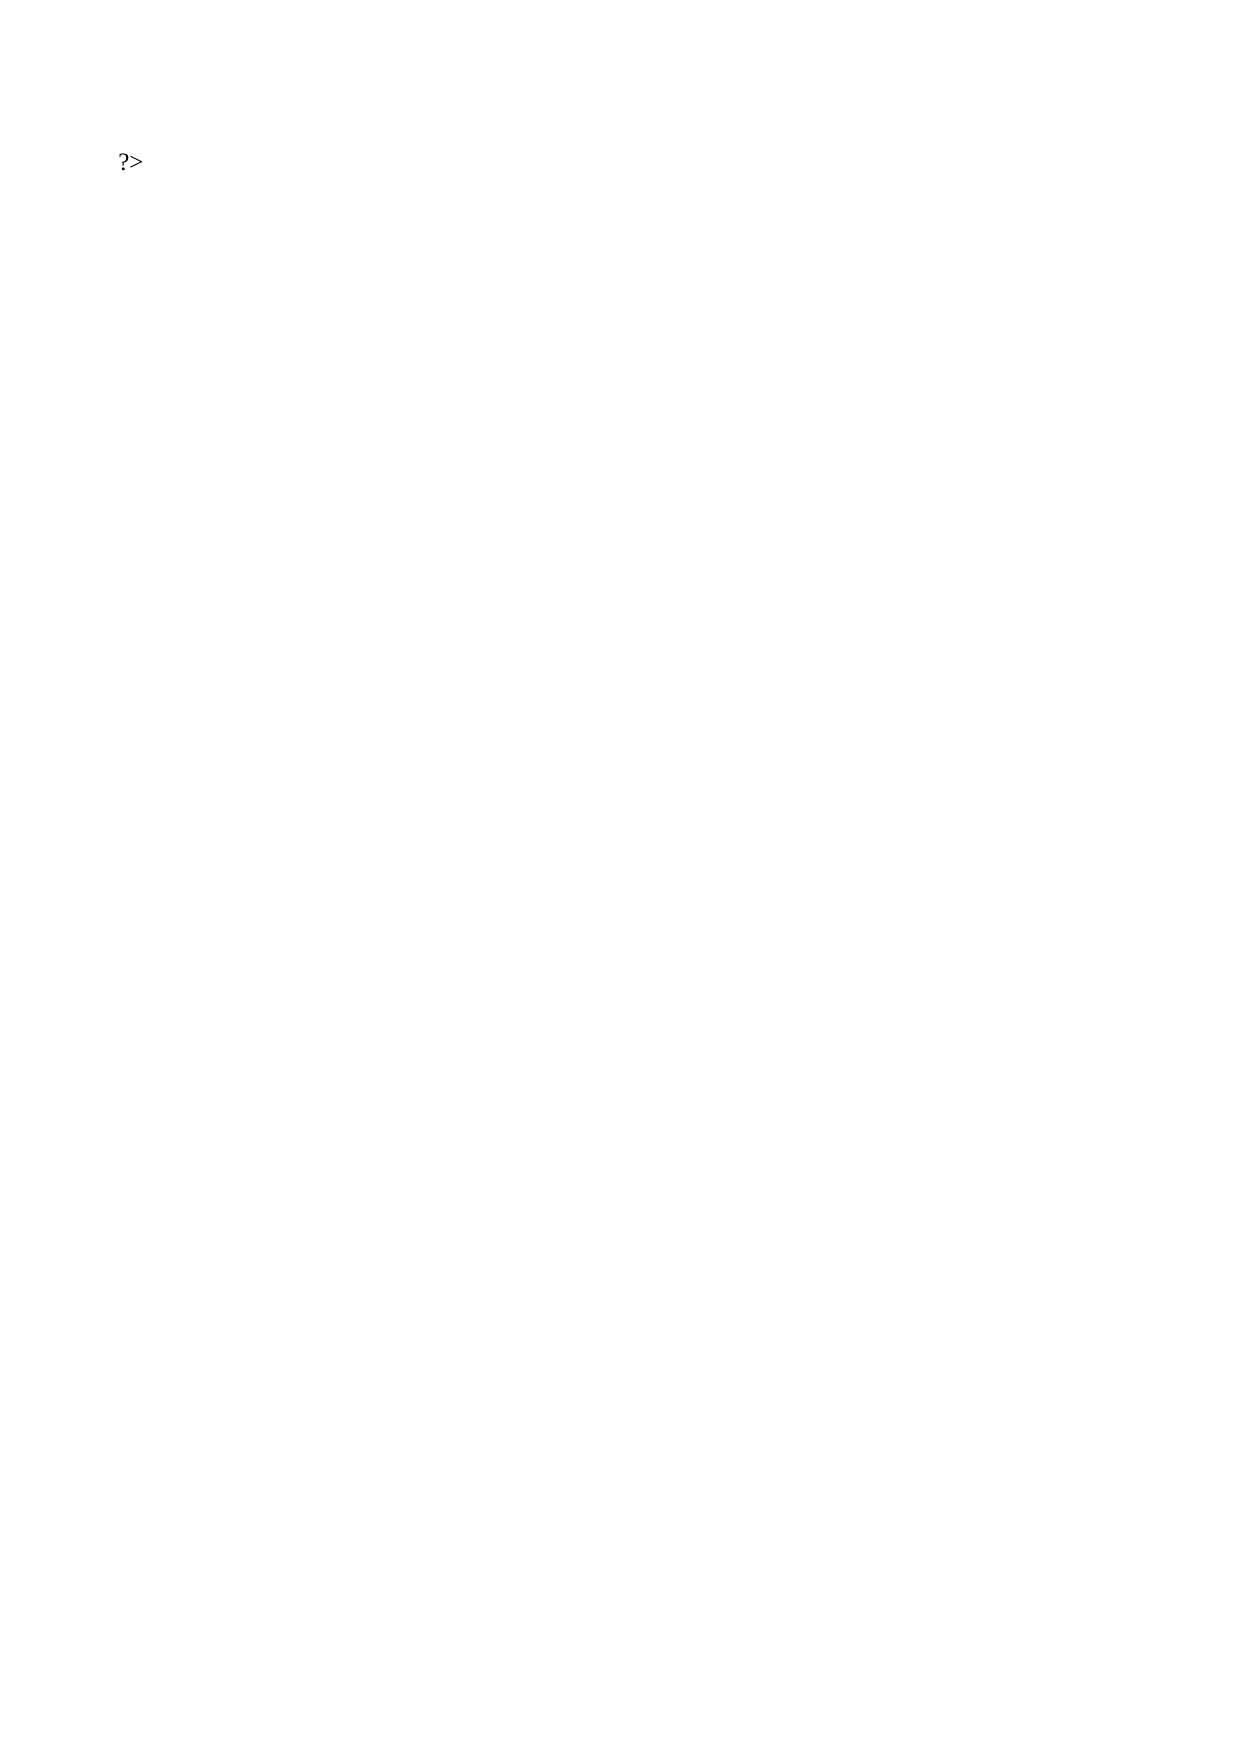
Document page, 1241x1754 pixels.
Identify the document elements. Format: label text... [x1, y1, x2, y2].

text ?> [118, 147, 1122, 176]
